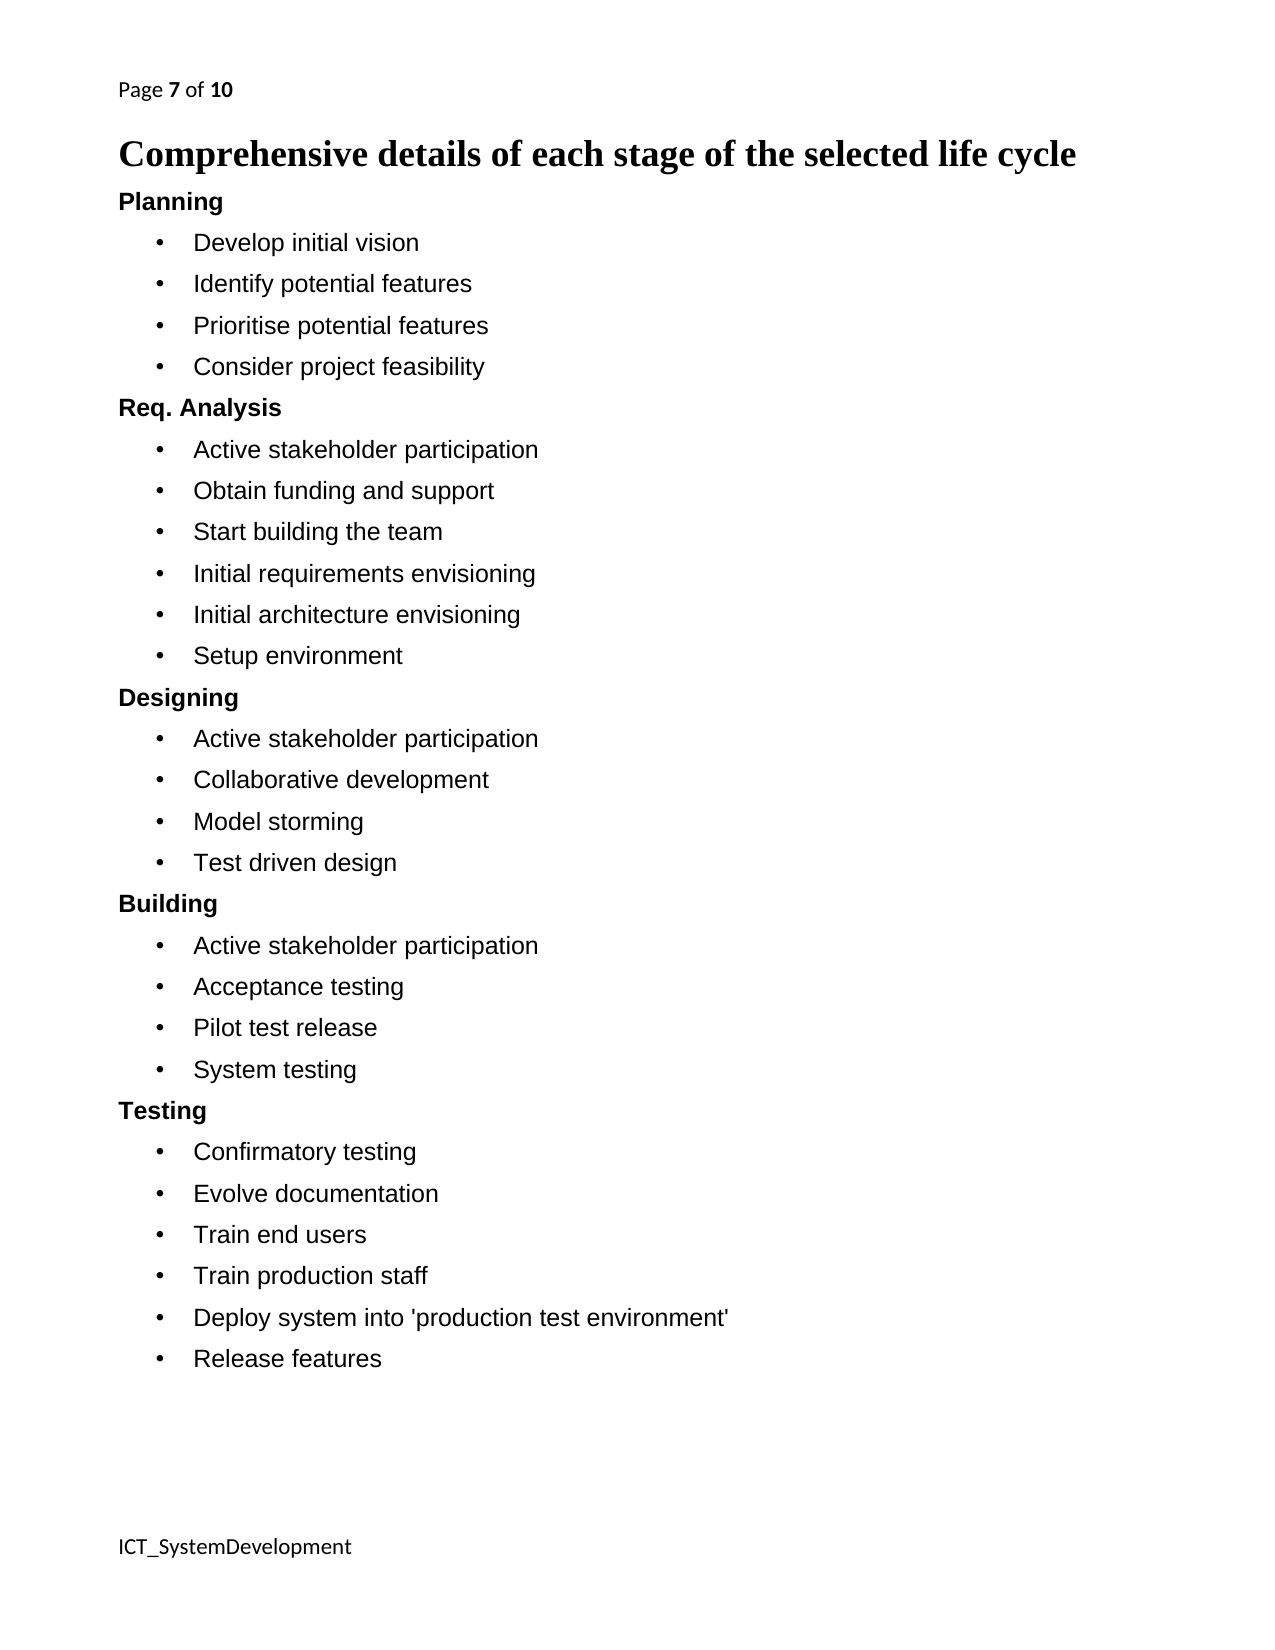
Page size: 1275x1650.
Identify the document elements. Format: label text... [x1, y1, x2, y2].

text Testing [118, 1096, 1157, 1125]
list Active stakeholder participation [156, 724, 1157, 753]
text Building [118, 889, 1157, 918]
list Prioritise potential features [156, 311, 1157, 339]
list Confirmatory testing [156, 1137, 1157, 1166]
list Test driven design [156, 848, 1157, 877]
list Develop initial vision [156, 228, 1157, 257]
list Start building the team [156, 517, 1157, 546]
text Designing [118, 683, 1157, 711]
list Initial requirements envisioning [156, 559, 1157, 587]
list Train end users [156, 1220, 1157, 1249]
list Pilot test release [156, 1013, 1157, 1042]
list Train production staff [156, 1261, 1157, 1290]
list Acceptance testing [156, 972, 1157, 1001]
list Setup environment [156, 641, 1157, 670]
list Consider project feasibility [156, 352, 1157, 381]
list Deploy system into 'production test environment' [156, 1303, 1157, 1332]
list Active stakeholder participation [156, 931, 1157, 959]
list Evolve documentation [156, 1179, 1157, 1207]
list Model storming [156, 807, 1157, 836]
list Initial architecture envisioning [156, 600, 1157, 629]
list Obtain funding and support [156, 476, 1157, 505]
text Planning [118, 187, 1157, 215]
list Identify potential features [156, 269, 1157, 298]
list Collaborative development [156, 765, 1157, 794]
list Active stakeholder participation [156, 434, 1157, 463]
list Release features [156, 1344, 1157, 1373]
list System testing [156, 1055, 1157, 1083]
subtitle Comprehensive details of each stage of the selected life cycle [118, 131, 1157, 174]
text Req. Analysis [118, 393, 1157, 422]
